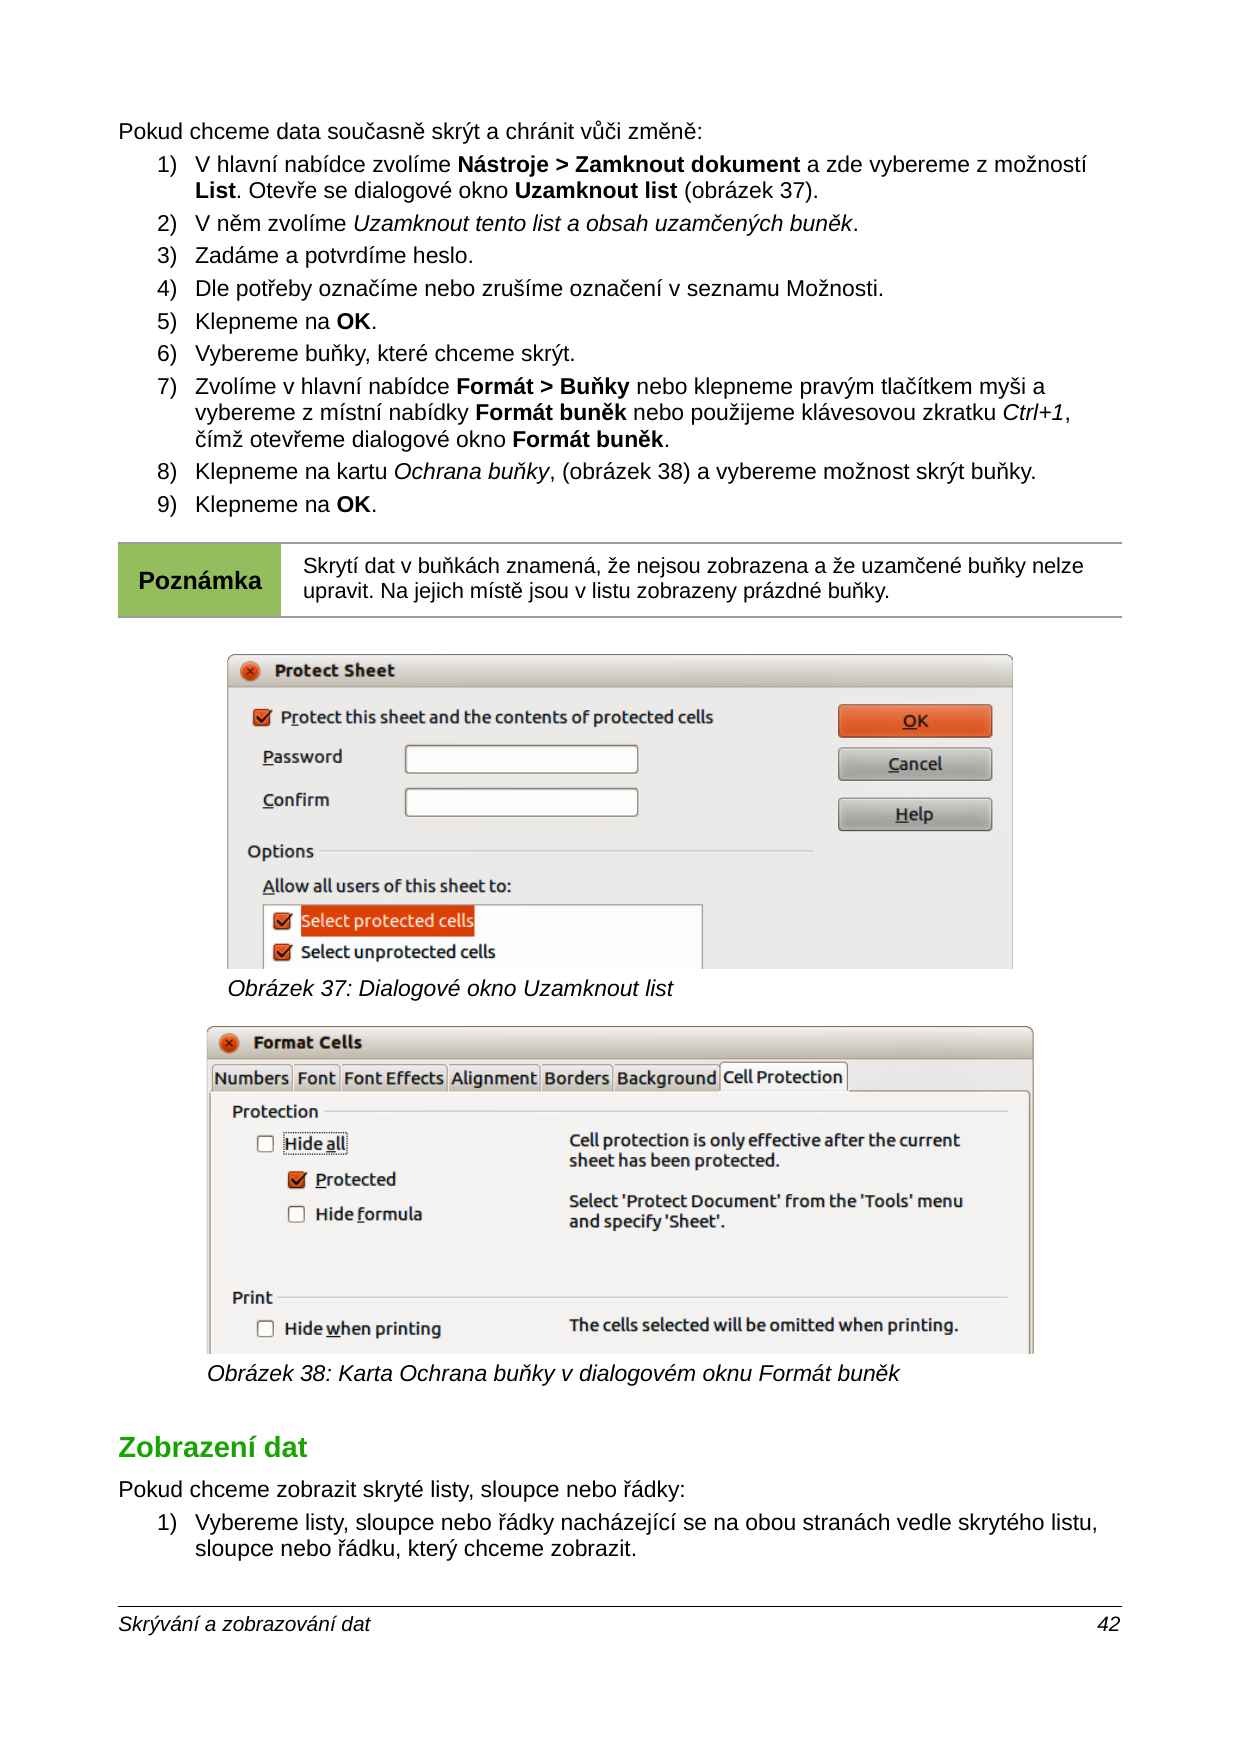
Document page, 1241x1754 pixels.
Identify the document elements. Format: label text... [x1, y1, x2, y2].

list V něm zvolíme Uzamknout tento list a obsah uzamčených buněk. [177, 210, 1122, 236]
list Zadáme a potvrdíme heslo. [177, 242, 1122, 269]
text Obrázek 37: Dialogové okno Uzamknout list [227, 975, 1013, 1001]
list Vybereme listy, sloupce nebo řádky nacházející se na obou stranách vedle skrytého listu, sloupce nebo řádku, který chceme zobrazit. [177, 1509, 1122, 1562]
subtitle Zobrazení dat [118, 1430, 1122, 1464]
list Vybereme buňky, které chceme skrýt. [177, 340, 1122, 367]
table_header Skrytí dat v buňkách znamená, že nejsou zobrazena a že uzamčené buňky nelze upravit. Na jejich místě jsou v listu zobrazeny prázdné buňky. [281, 544, 1122, 616]
list Klepneme na kartu Ochrana buňky, (obrázek 38) a vybereme možnost skrýt buňky. [177, 458, 1122, 484]
list V hlavní nabídce zvolíme Nástroje > Zamknout dokument a zde vybereme z možností List. Otevře se dialogové okno Uzamknout list (obrázek 37). [177, 151, 1122, 204]
list Dle potřeby označíme nebo zrušíme označení v seznamu Možnosti. [177, 275, 1122, 301]
list Zvolíme v hlavní nabídce Formát > Buňky nebo klepneme pravým tlačítkem myši a vybereme z místní nabídky Formát buněk nebo použijeme klávesovou zkratku Ctrl+1, čímž otevřeme dialogové okno Formát buněk. [177, 373, 1122, 452]
list Klepneme na OK. [177, 491, 1122, 517]
table_header Poznámka [118, 544, 281, 616]
picture [227, 654, 1013, 969]
picture [206, 1026, 1034, 1354]
list Pokud chceme zobrazit skryté listy, sloupce nebo řádky: [118, 1476, 1122, 1503]
list Klepneme na OK. [177, 308, 1122, 334]
list Pokud chceme data současně skrýt a chránit vůči změně: [118, 118, 1122, 144]
text Obrázek 38: Karta Ochrana buňky v dialogovém oknu Formát buněk [207, 1360, 1033, 1386]
